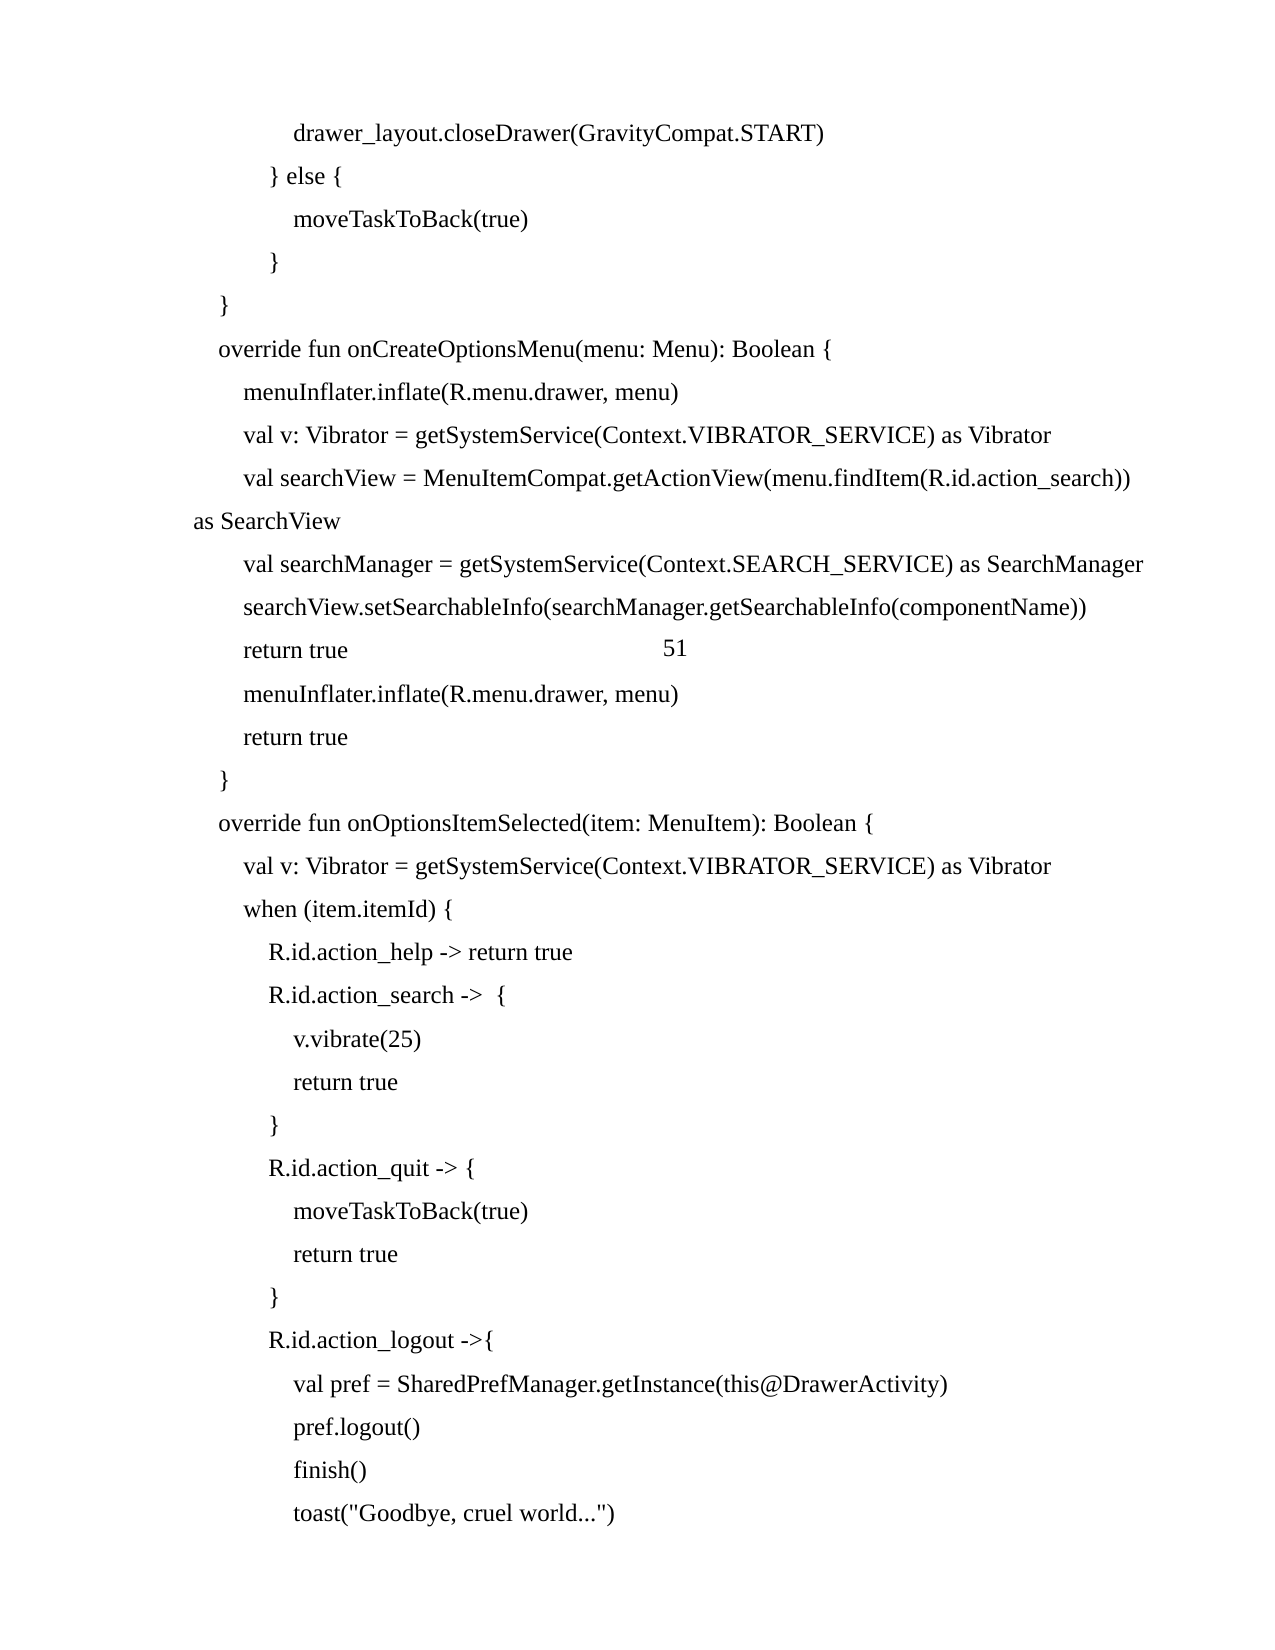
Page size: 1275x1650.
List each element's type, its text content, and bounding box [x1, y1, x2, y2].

text searchView.setSearchableInfo(searchManager.getSearchableInfo(componentName)) [193, 592, 1157, 621]
text R.id.action_logout ->{ [193, 1326, 1157, 1354]
text finish() [193, 1455, 1157, 1484]
text R.id.action_quit -> { [193, 1153, 1157, 1182]
text toast("Goodbye, cruel world...") [193, 1498, 1157, 1527]
text drawer_layout.closeDrawer(GravityCompat.START) [193, 118, 1157, 147]
text when (item.itemId) { [193, 894, 1157, 923]
text val v: Vibrator = getSystemService(Context.VIBRATOR_SERVICE) as Vibrator [193, 420, 1157, 449]
text val searchView = MenuItemCompat.getActionView(menu.findItem(R.id.action_search)) as SearchView [193, 463, 1157, 535]
text return true [193, 1067, 1157, 1096]
text } [193, 1110, 1157, 1139]
text override fun onOptionsItemSelected(item: MenuItem): Boolean { [193, 808, 1157, 837]
text R.id.action_help -> return true [193, 937, 1157, 966]
text val pref = SharedPrefManager.getInstance(this@DrawerActivity) [193, 1369, 1157, 1397]
text val searchManager = getSystemService(Context.SEARCH_SERVICE) as SearchManager [193, 549, 1157, 578]
text moveTaskToBack(true) [193, 204, 1157, 233]
text return true [193, 1239, 1157, 1268]
text v.vibrate(25) [193, 1024, 1157, 1052]
text } [193, 1282, 1157, 1311]
text override fun onCreateOptionsMenu(menu: Menu): Boolean { [193, 334, 1157, 362]
text val v: Vibrator = getSystemService(Context.VIBRATOR_SERVICE) as Vibrator [193, 851, 1157, 880]
text } [193, 765, 1157, 794]
text pref.logout() [193, 1412, 1157, 1441]
text return true [193, 636, 1157, 664]
text } [193, 291, 1157, 319]
text menuInflater.inflate(R.menu.drawer, menu) [193, 679, 1157, 707]
text return true [193, 722, 1157, 751]
text menuInflater.inflate(R.menu.drawer, menu) [193, 377, 1157, 406]
text moveTaskToBack(true) [193, 1196, 1157, 1225]
text } [193, 247, 1157, 276]
text R.id.action_search -> { [193, 981, 1157, 1009]
text } else { [193, 161, 1157, 190]
